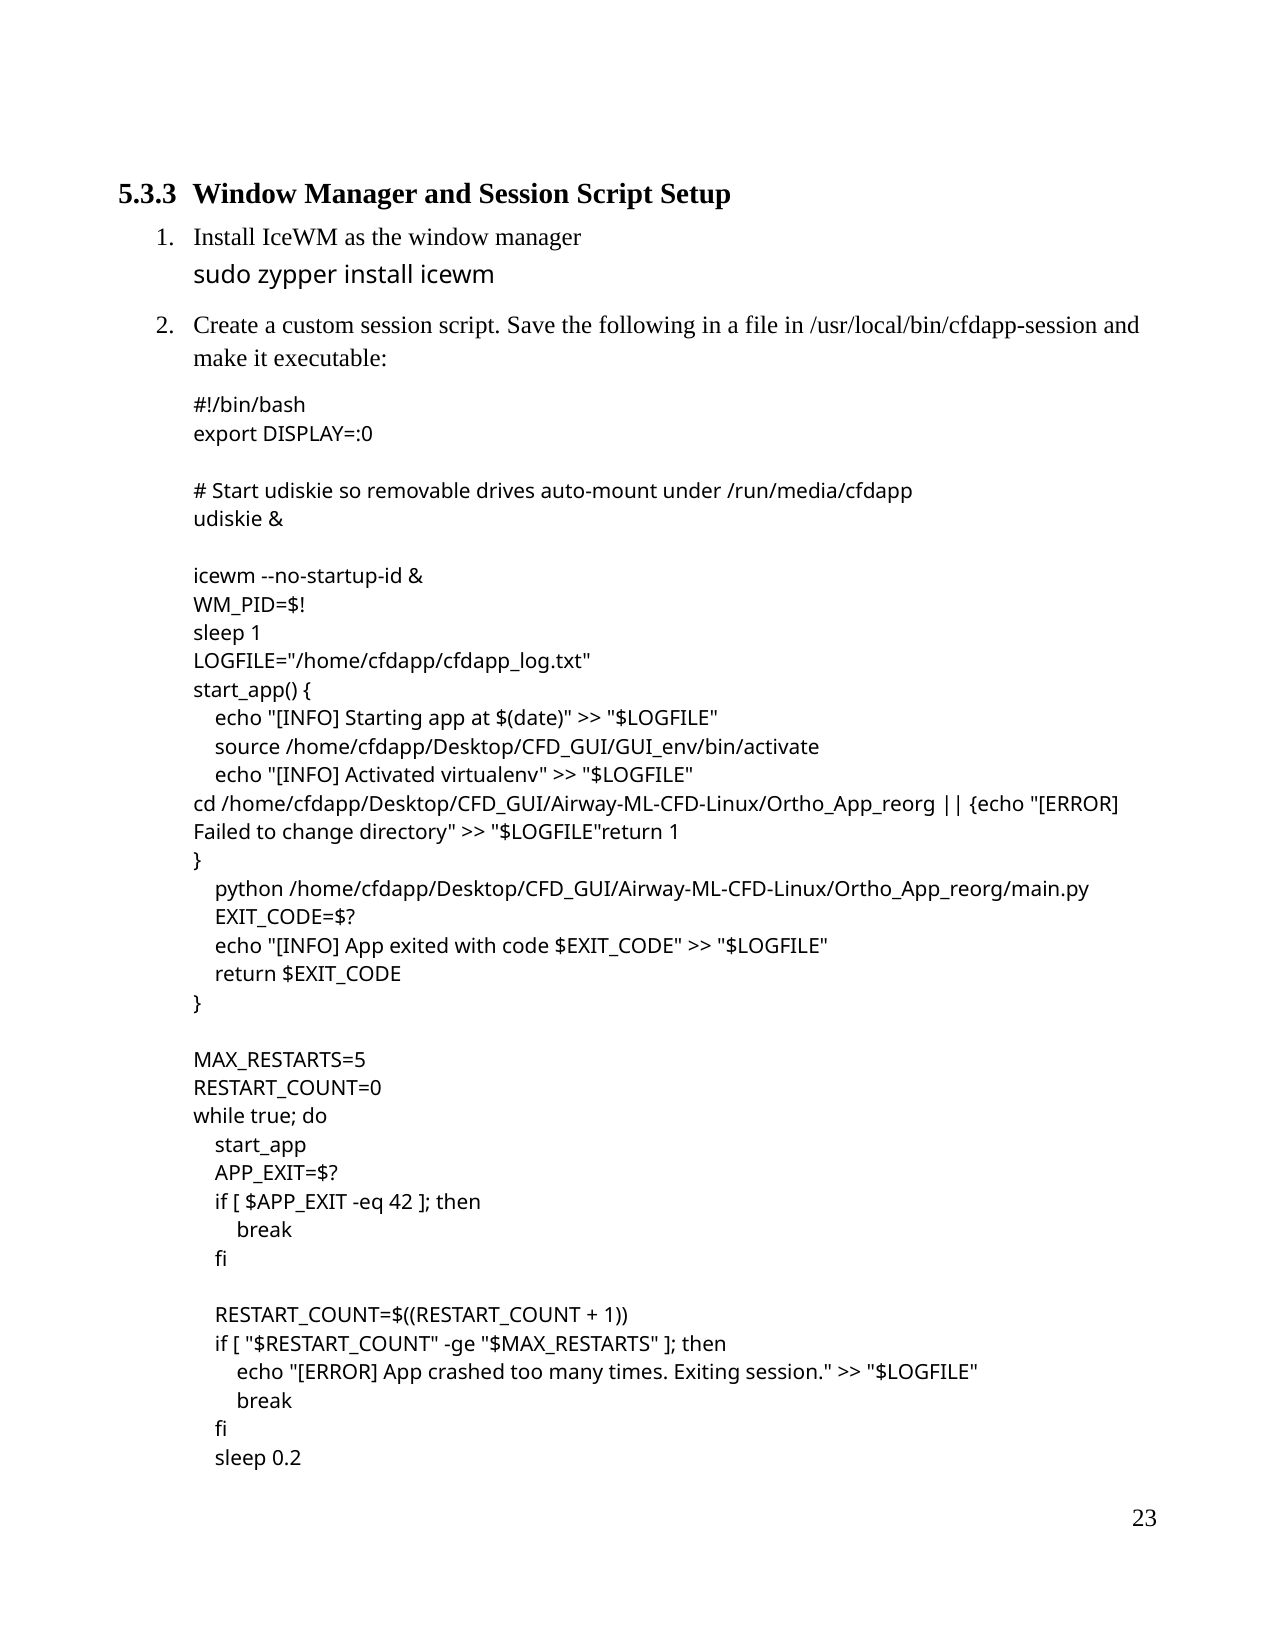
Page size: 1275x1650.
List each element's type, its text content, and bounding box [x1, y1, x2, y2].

list if [ $APP_EXIT -eq 42 ]; then [156, 1187, 1157, 1215]
list #!/bin/bash export DISPLAY=:0 # Start udiskie so removable drives auto-mount under /run/media/cfdapp [156, 391, 1157, 504]
list MAX_RESTARTS=5 [156, 1045, 1157, 1073]
list echo "[INFO] App exited with code $EXIT_CODE" >> "$LOGFILE" [156, 931, 1157, 959]
list LOGFILE="/home/cfdapp/cfdapp_log.txt" [156, 647, 1157, 675]
list RESTART_COUNT=$((RESTART_COUNT + 1)) [156, 1301, 1157, 1329]
list udiskie & icewm --no-startup-id & WM_PID=$! sleep 1 [156, 504, 1157, 647]
list if [ "$RESTART_COUNT" -ge "$MAX_RESTARTS" ]; then [156, 1329, 1157, 1357]
list EXIT_CODE=$? [156, 902, 1157, 931]
list echo "[INFO] Starting app at $(date)" >> "$LOGFILE" [156, 703, 1157, 732]
list APP_EXIT=$? [156, 1158, 1157, 1187]
list source /home/cfdapp/Desktop/CFD_GUI/GUI_env/bin/activate [156, 732, 1157, 760]
list python /home/cfdapp/Desktop/CFD_GUI/Airway-ML-CFD-Linux/Ortho_App_reorg/main.py [156, 874, 1157, 902]
list sleep 0.2 [156, 1443, 1157, 1471]
list while true; do [156, 1102, 1157, 1130]
list Install IceWM as the window manager sudo zypper install icewm [156, 222, 1157, 290]
list RESTART_COUNT=0 [156, 1073, 1157, 1102]
list break [156, 1386, 1157, 1414]
list echo "[ERROR] App crashed too many times. Exiting session." >> "$LOGFILE" [156, 1357, 1157, 1386]
list start_app() { [156, 675, 1157, 703]
list Create a custom session script. Save the following in a file in /usr/local/bin/cfdapp-session and make it executable: [156, 310, 1157, 372]
list fi [156, 1414, 1157, 1443]
list fi [156, 1244, 1157, 1272]
list } [156, 846, 1157, 874]
list } [156, 988, 1157, 1016]
list return $EXIT_CODE [156, 959, 1157, 988]
subtitle Window Manager and Session Script Setup [118, 176, 1157, 210]
list echo "[INFO] Activated virtualenv" >> "$LOGFILE" cd /home/cfdapp/Desktop/CFD_GUI/Airway-ML-CFD-Linux/Ortho_App_reorg || {echo "[ERROR] Failed to change directory" >> "$LOGFILE"return 1 [156, 760, 1157, 846]
list start_app [156, 1130, 1157, 1158]
list break [156, 1215, 1157, 1244]
